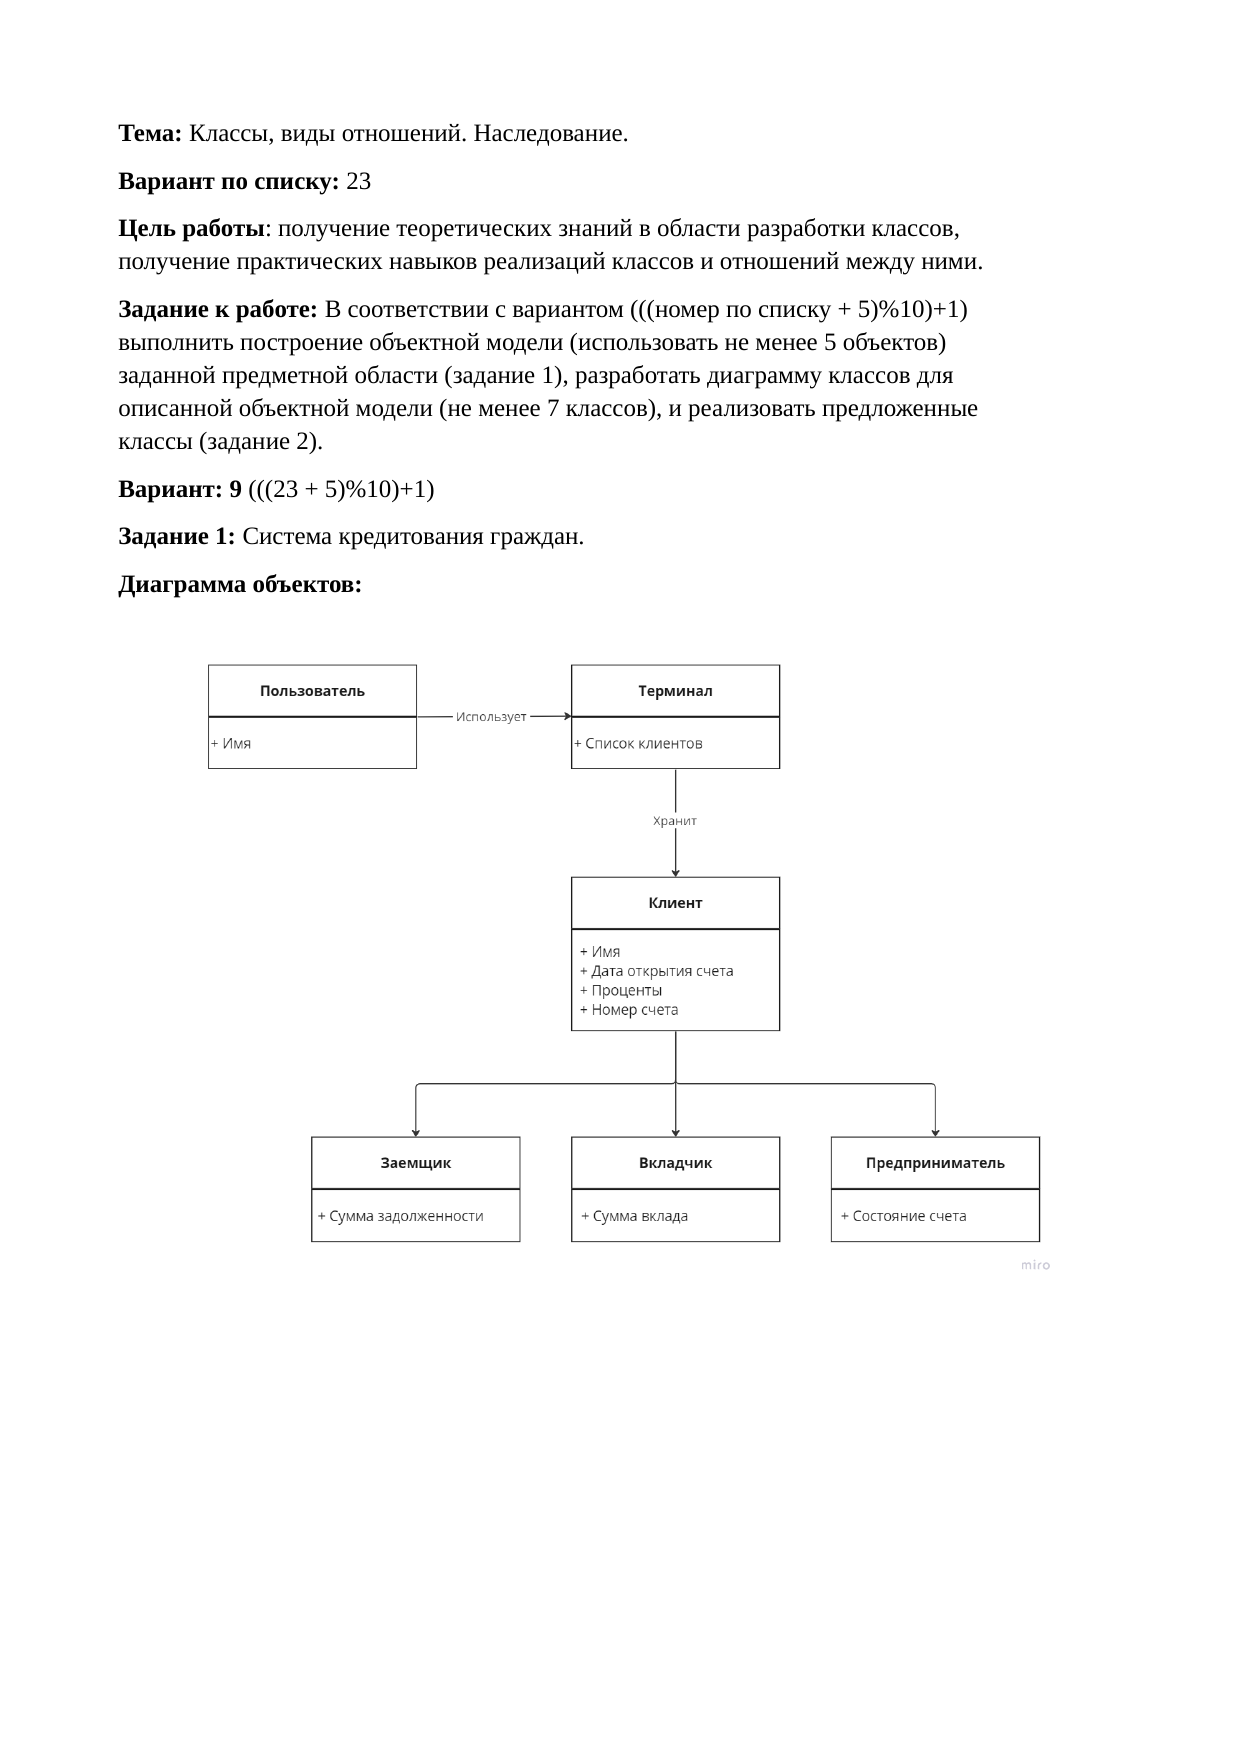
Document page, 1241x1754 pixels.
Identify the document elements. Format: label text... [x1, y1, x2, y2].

text Диаграмма объектов: [118, 569, 1017, 598]
picture [170, 616, 1070, 1290]
text Цель работы: получение теоретических знаний в области разработки классов, получение практических навыков реализаций классов и отношений между ними. [118, 213, 1017, 275]
text Задание к работе: В соответствии с вариантом (((номер по списку + 5)%10)+1) выполнить построение объектной модели (использовать не менее 5 объектов) заданной предметной области (задание 1), разработать диаграмму классов для описанной объектной модели (не менее 7 классов), и реализовать предложенные классы (задание 2). [118, 294, 1017, 455]
text Тема: Классы, виды отношений. Наследование. [118, 118, 1017, 147]
text Задание 1: Система кредитования граждан. [118, 521, 1017, 550]
text Вариант: 9 (((23 + 5)%10)+1) [118, 474, 1017, 502]
text Вариант по списку: 23 [118, 166, 1017, 194]
